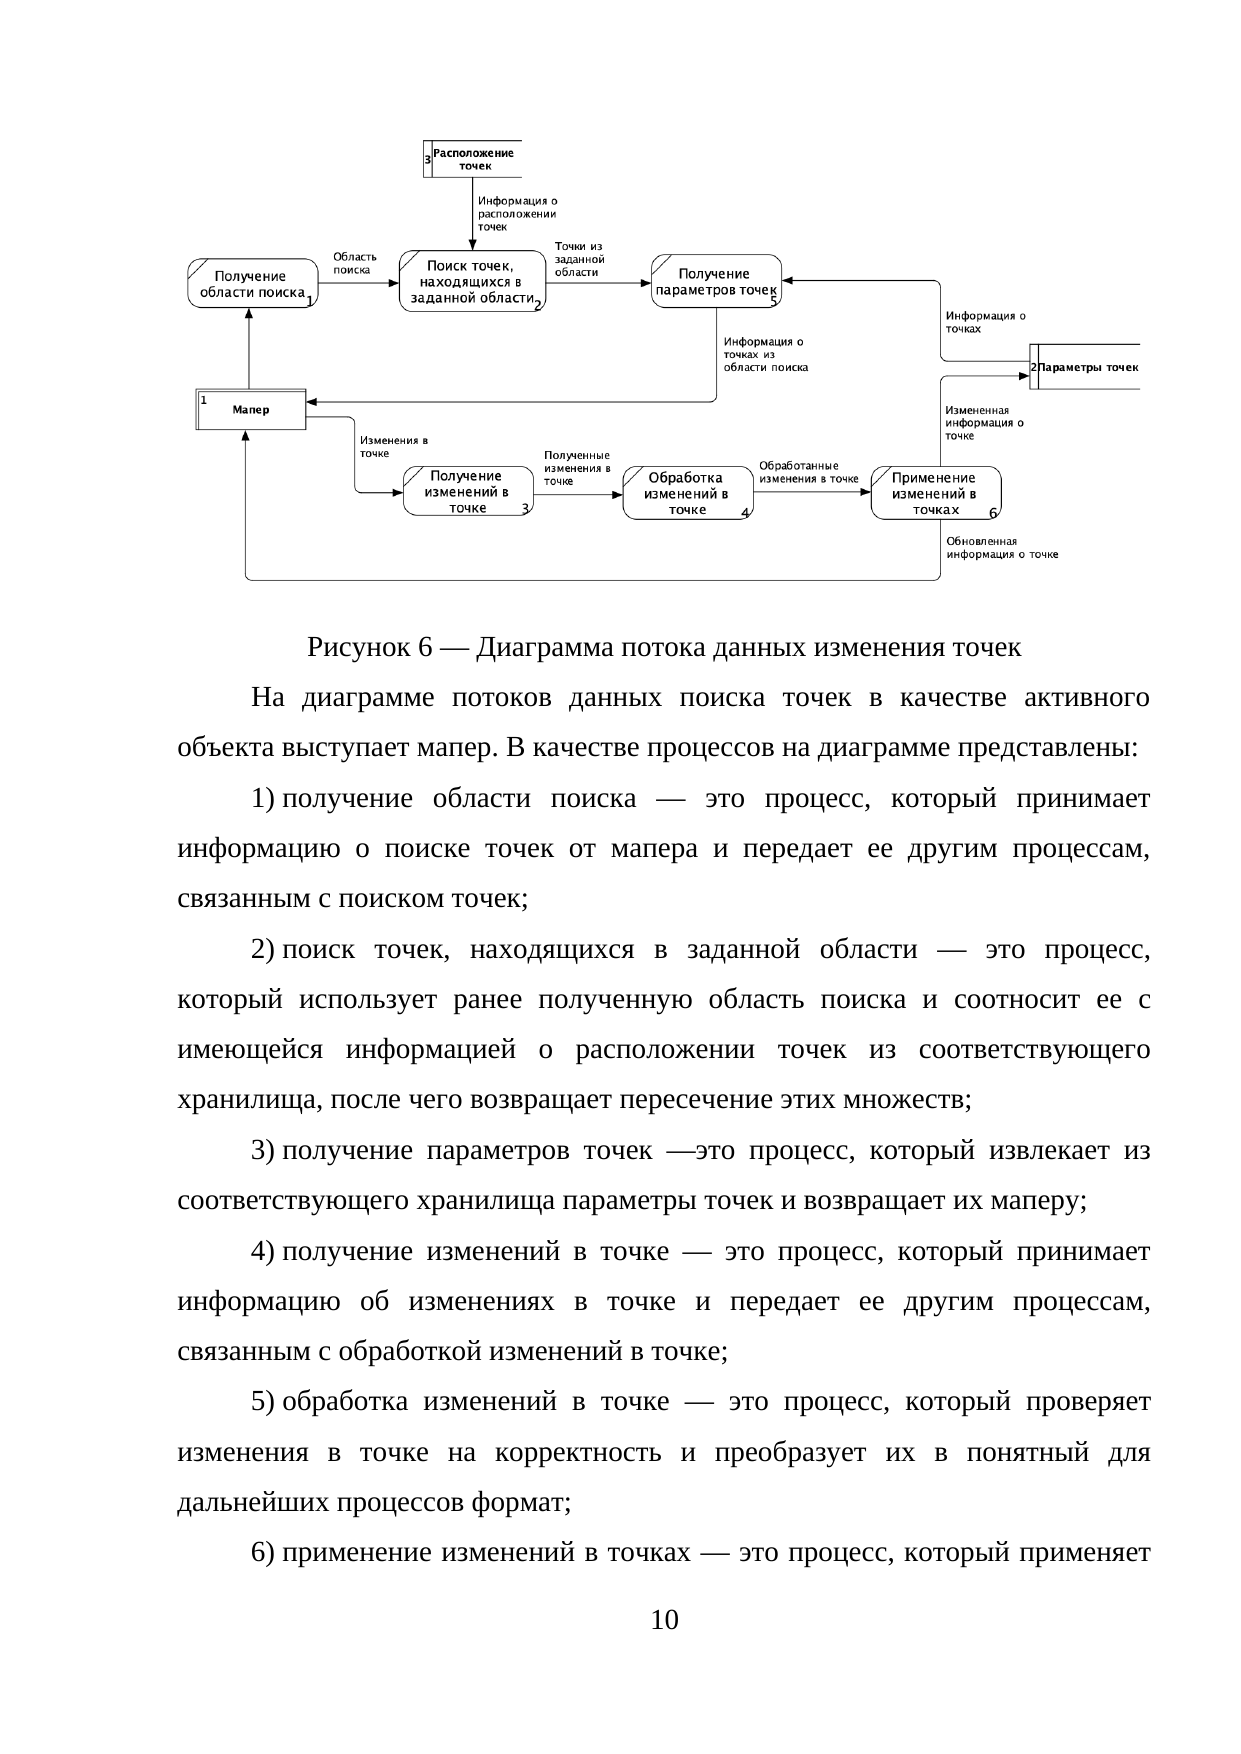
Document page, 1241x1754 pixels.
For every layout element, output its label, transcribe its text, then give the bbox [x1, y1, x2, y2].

list поиск точек, находящихся в заданной области — это процесс, который использует ранее полученную область поиска и соотносит ее с имеющейся информацией о расположении точек из соответствующего хранилища, после чего возвращает пересечение этих множеств; [177, 931, 1152, 1115]
list получение области поиска — это процесс, который принимает информацию о поиске точек от мапера и передает ее другим процессам, связанным с поиском точек; [177, 780, 1152, 914]
list получение параметров точек —это процесс, который извлекает из соответствующего хранилища параметры точек и возвращает их маперу; [177, 1132, 1152, 1216]
list применение изменений в точках — это процесс, который применяет [177, 1534, 1152, 1568]
text Рисунок 6 — Диаграмма потока данных изменения точек [177, 600, 1152, 662]
text На диаграмме потоков данных поиска точек в качестве активного объекта выступает мапер. В качестве процессов на диаграмме представлены: [177, 679, 1152, 763]
list обработка изменений в точке — это процесс, который проверяет изменения в точке на корректность и преобразует их в понятный для дальнейших процессов формат; [177, 1383, 1152, 1518]
picture [177, 130, 1152, 600]
list получение изменений в точке — это процесс, который принимает информацию об изменениях в точке и передает ее другим процессам, связанным с обработкой изменений в точке; [177, 1233, 1152, 1367]
